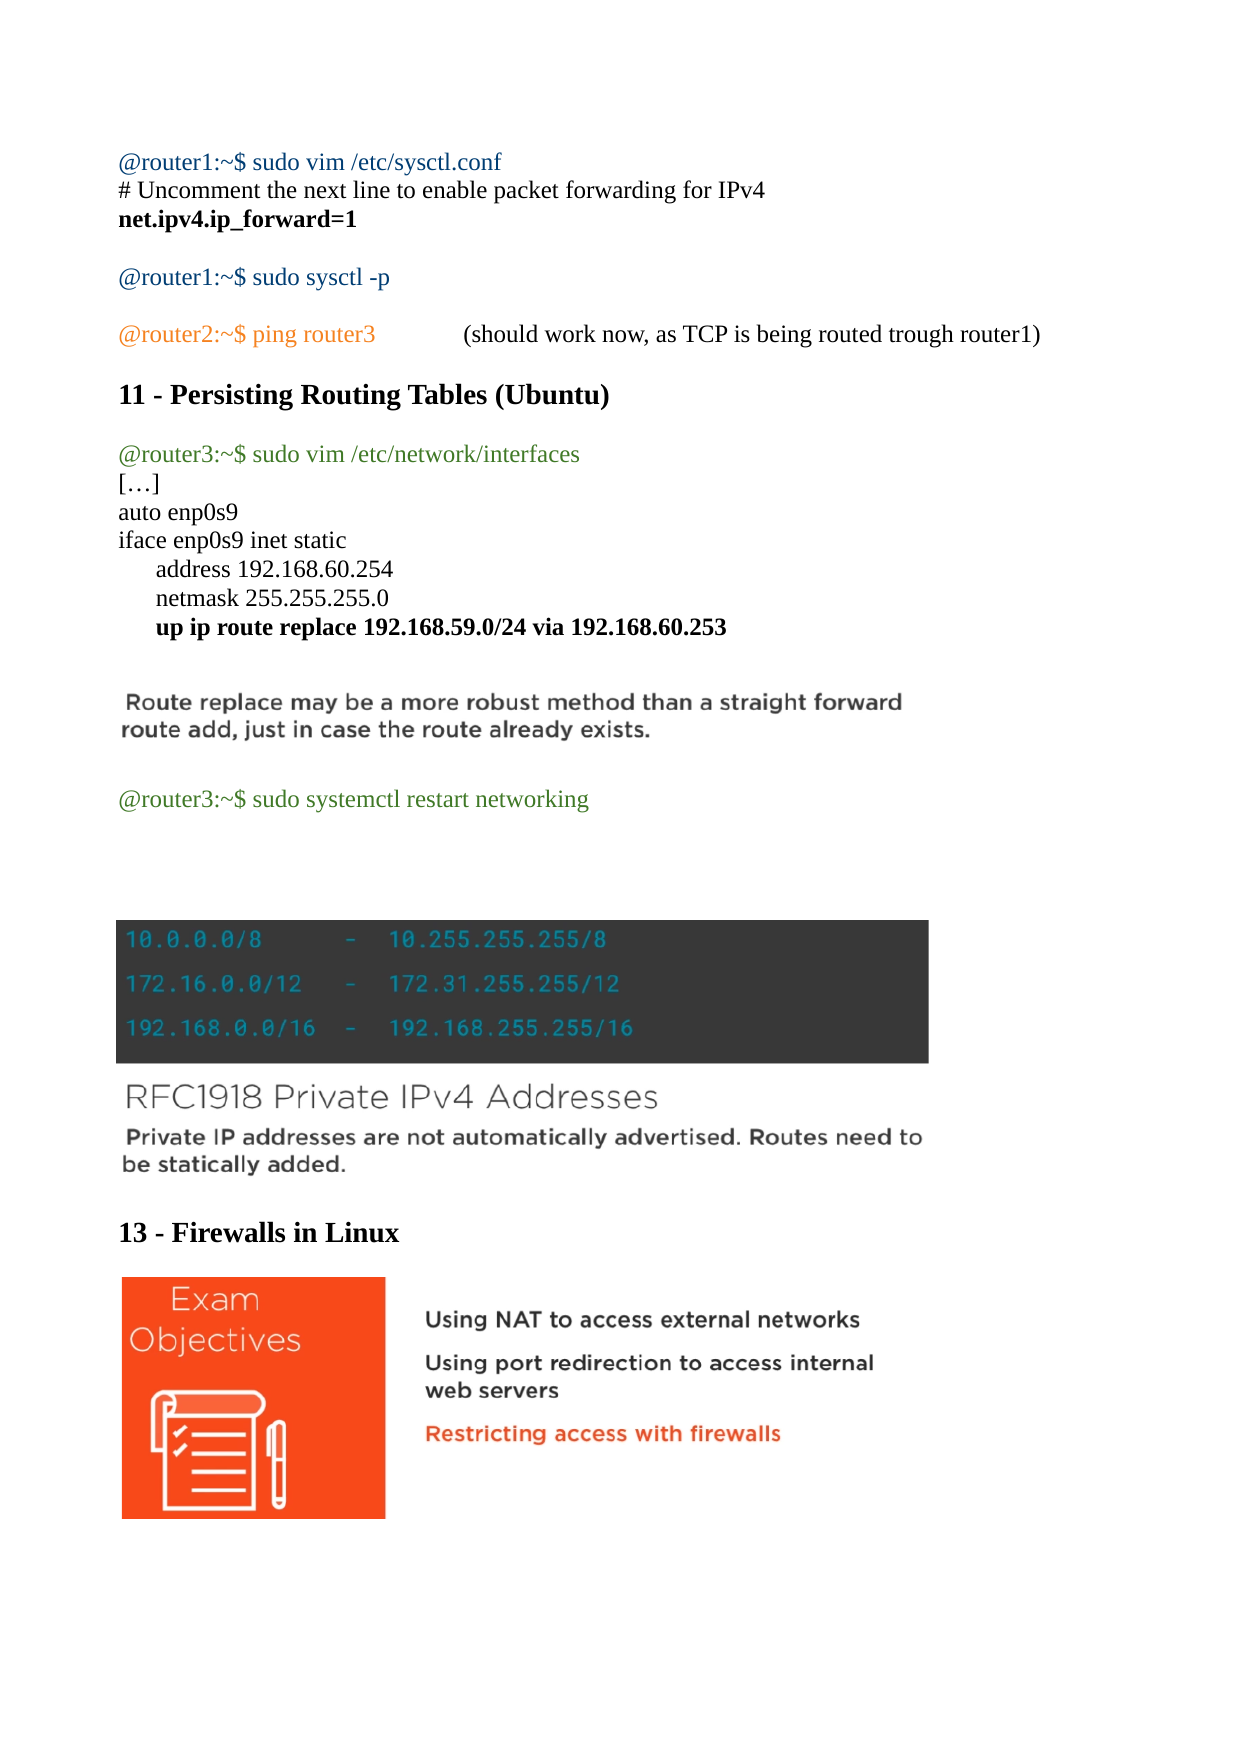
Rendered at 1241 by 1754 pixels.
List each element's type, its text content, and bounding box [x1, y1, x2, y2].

text @router2:~$ ping router3 (should work now, as TCP is being routed trough router1) [118, 319, 1122, 348]
text @router1:~$ sudo sysctl -p [118, 262, 1122, 291]
picture [116, 920, 929, 1181]
text iface enp0s9 inet static [118, 525, 1122, 554]
picture [111, 681, 914, 756]
text # Uncomment the next line to enable packet forwarding for IPv4 [118, 176, 1122, 204]
text @router1:~$ sudo vim /etc/sysctl.conf [118, 147, 1122, 176]
text up ip route replace 192.168.59.0/24 via 192.168.60.253 [118, 612, 1122, 640]
text 11 - Persisting Routing Tables (Ubuntu) [118, 377, 1122, 410]
text address 192.168.60.254 [118, 554, 1122, 583]
picture [121, 1277, 887, 1519]
text auto enp0s9 [118, 497, 1122, 525]
text […] [118, 468, 1122, 497]
text netmask 255.255.255.0 [118, 583, 1122, 612]
text @router3:~$ sudo vim /etc/network/interfaces [118, 439, 1122, 468]
text @router3:~$ sudo systemctl restart networking [118, 784, 1122, 813]
text 13 - Firewalls in Linux [118, 1215, 1122, 1249]
text net.ipv4.ip_forward=1 [118, 204, 1122, 233]
